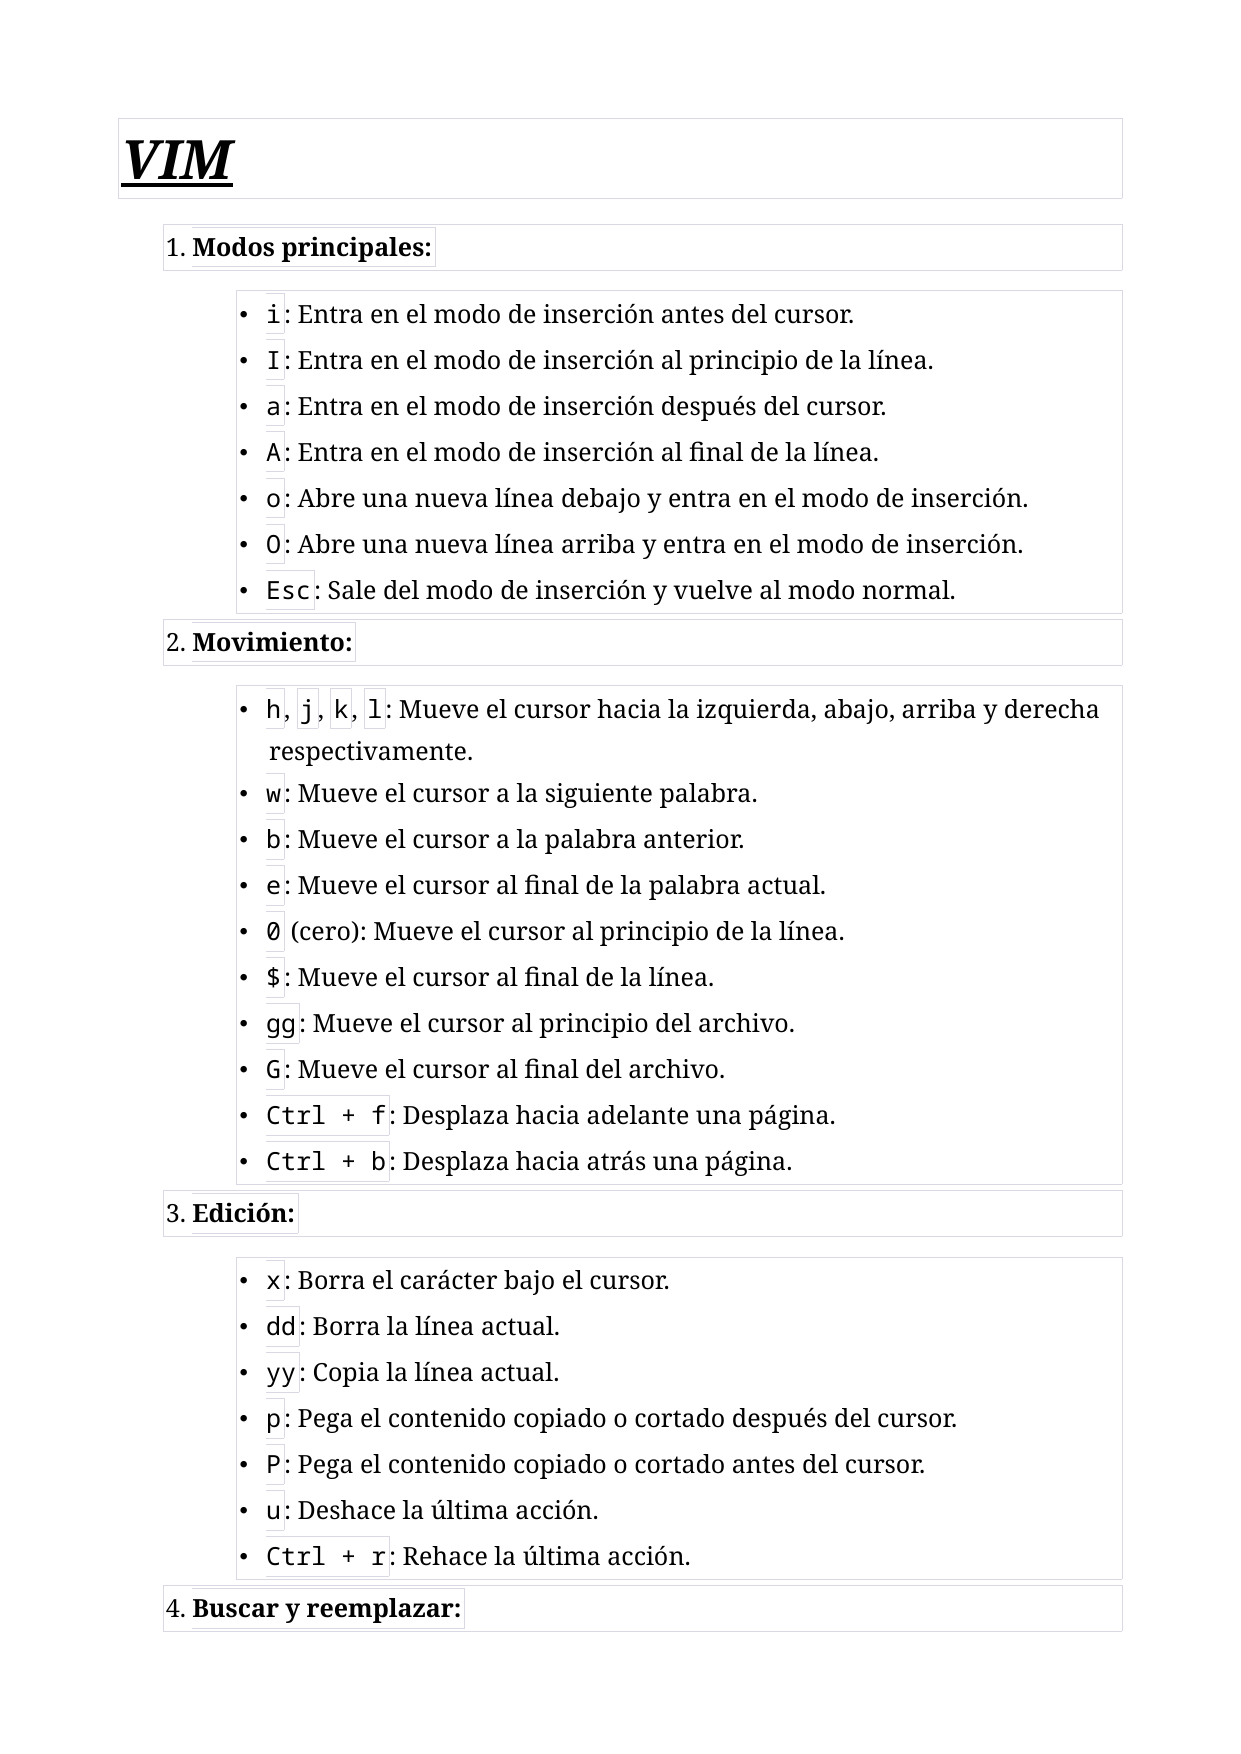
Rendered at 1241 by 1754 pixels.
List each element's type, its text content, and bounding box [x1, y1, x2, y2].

list Ctrl + f: Desplaza hacia adelante una página. [237, 1092, 1122, 1135]
list x: Borra el carácter bajo el cursor. [237, 1258, 1122, 1300]
list I: Entra en el modo de inserción al principio de la línea. [237, 336, 1122, 379]
list b: Mueve el cursor a la palabra anterior. [237, 816, 1122, 859]
list Ctrl + r: Rehace la última acción. [237, 1533, 1122, 1579]
list p: Pega el contenido copiado o cortado después del cursor. [237, 1395, 1122, 1438]
list w: Mueve el cursor a la siguiente palabra. [237, 769, 1122, 813]
list $: Mueve el cursor al final de la línea. [237, 954, 1122, 997]
list Modos principales: [164, 225, 1122, 270]
list e: Mueve el cursor al final de la palabra actual. [237, 862, 1122, 905]
list h, j, k, l: Mueve el cursor hacia la izquierda, abajo, arriba y derecha respectivamente. [237, 686, 1122, 767]
list u: Deshace la última acción. [237, 1487, 1122, 1530]
list o: Abre una nueva línea debajo y entra en el modo de inserción. [237, 474, 1122, 517]
list Ctrl + b: Desplaza hacia atrás una página. [237, 1138, 1122, 1184]
list 0 (cero): Mueve el cursor al principio de la línea. [237, 908, 1122, 951]
list dd: Borra la línea actual. [237, 1303, 1122, 1346]
list Buscar y reemplazar: [164, 1586, 1122, 1631]
text VIM [119, 119, 1122, 198]
list O: Abre una nueva línea arriba y entra en el modo de inserción. [237, 520, 1122, 563]
list a: Entra en el modo de inserción después del cursor. [237, 382, 1122, 425]
list gg: Mueve el cursor al principio del archivo. [237, 1000, 1122, 1043]
list A: Entra en el modo de inserción al final de la línea. [237, 428, 1122, 471]
list Edición: [164, 1191, 1122, 1236]
list P: Pega el contenido copiado o cortado antes del cursor. [237, 1441, 1122, 1484]
list Movimiento: [164, 620, 1122, 665]
list Esc: Sale del modo de inserción y vuelve al modo normal. [237, 566, 1122, 613]
list G: Mueve el cursor al final del archivo. [237, 1046, 1122, 1089]
list yy: Copia la línea actual. [237, 1349, 1122, 1392]
list i: Entra en el modo de inserción antes del cursor. [237, 291, 1122, 333]
